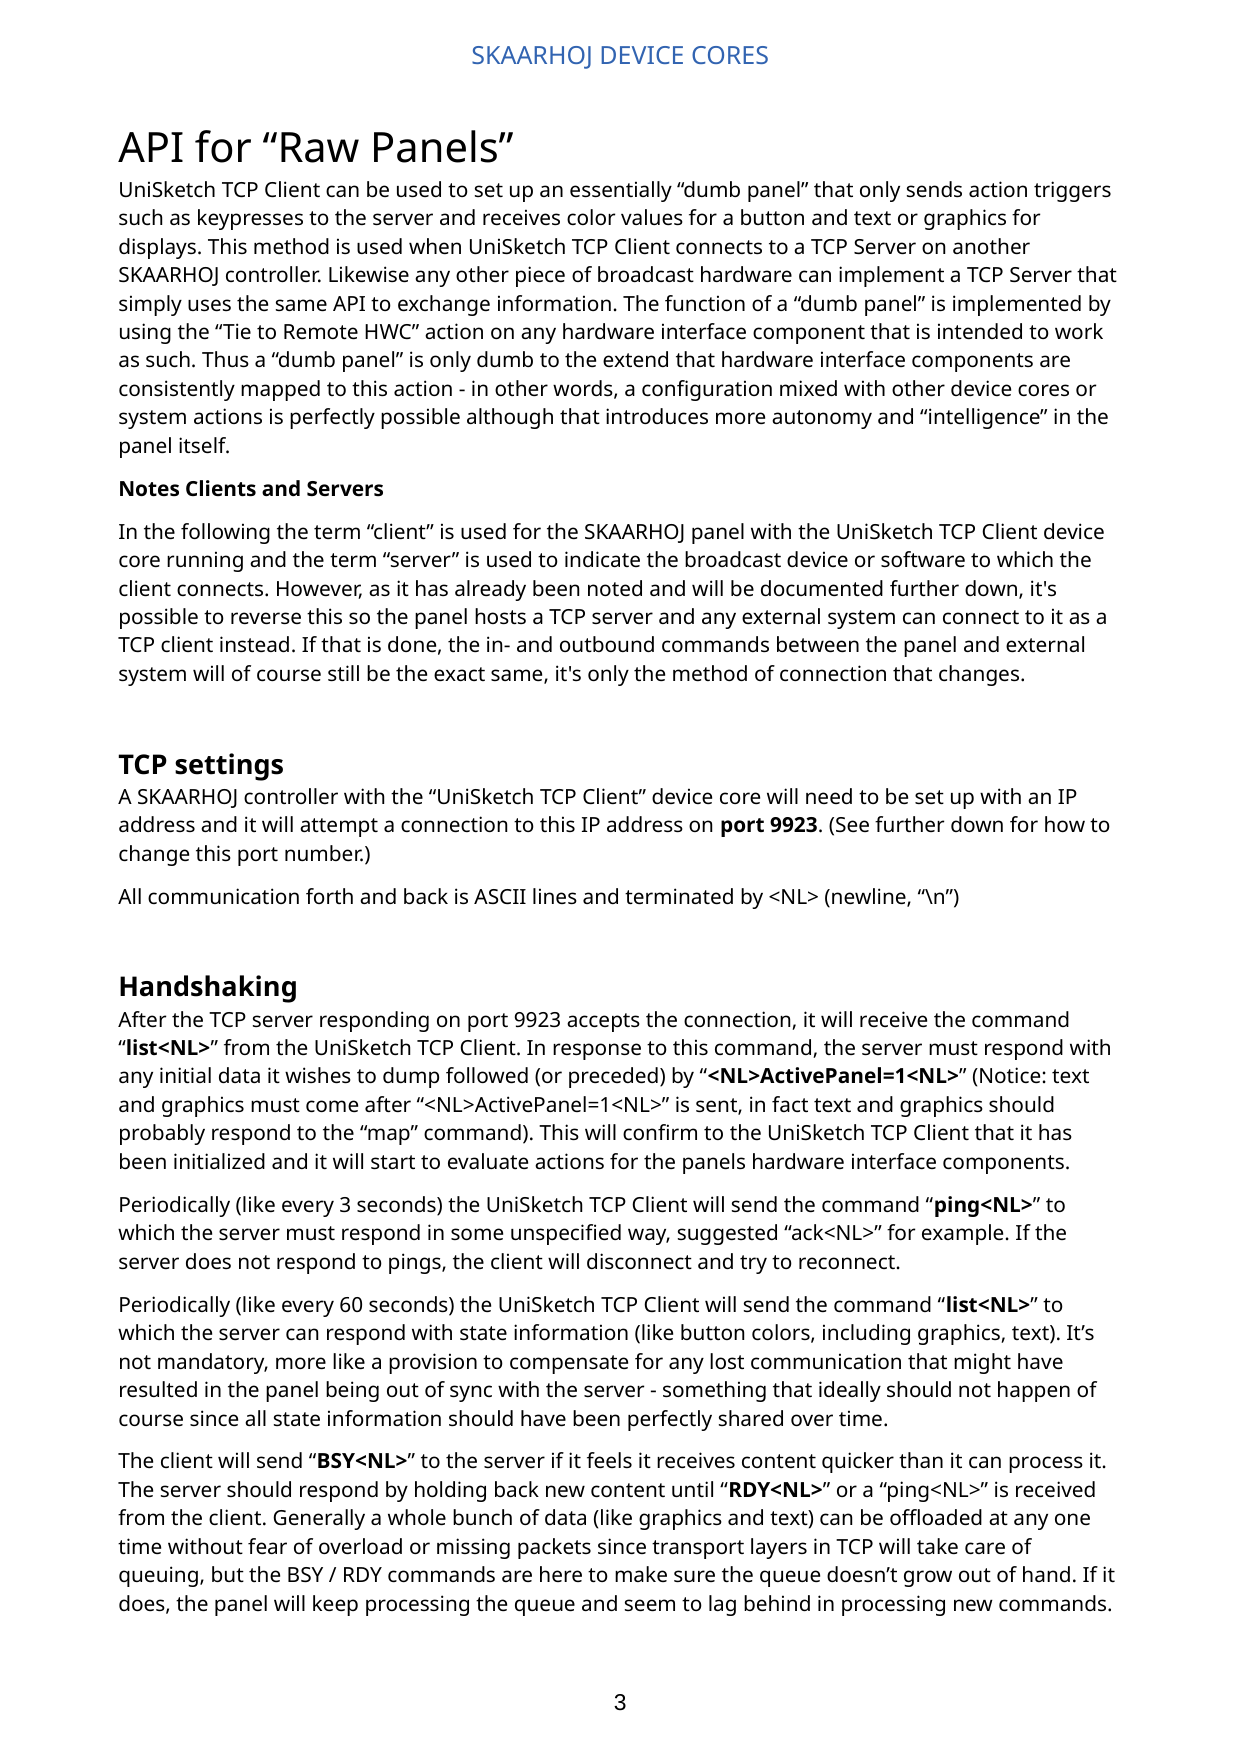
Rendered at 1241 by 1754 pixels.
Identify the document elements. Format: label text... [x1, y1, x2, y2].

text After the TCP server responding on port 9923 accepts the connection, it will receive the command “list<NL>” from the UniSketch TCP Client. In response to this command, the server must respond with any initial data it wishes to dump followed (or preceded) by “<NL>ActivePanel=1<NL>” (Notice: text and graphics must come after “<NL>ActivePanel=1<NL>” is sent, in fact text and graphics should probably respond to the “map” command). This will confirm to the UniSketch TCP Client that it has been initialized and it will start to evaluate actions for the panels hardware interface components. [118, 1005, 1122, 1175]
text Notes Clients and Servers [118, 474, 1122, 502]
text A SKAARHOJ controller with the “UniSketch TCP Client” device core will need to be set up with an IP address and it will attempt a connection to this IP address on port 9923. (See further down for how to change this port number.) [118, 782, 1122, 867]
subtitle TCP settings [118, 745, 1122, 782]
text All communication forth and back is ASCII lines and terminated by <NL> (newline, “\n”) [118, 882, 1122, 910]
subtitle Handshaking [118, 968, 1122, 1005]
text The client will send “BSY<NL>” to the server if it feels it receives content quicker than it can process it. The server should respond by holding back new content until “RDY<NL>” or a “ping<NL>” is received from the client. Generally a whole bunch of data (like graphics and text) can be offloaded at any one time without fear of overload or missing packets since transport layers in TCP will take care of queuing, but the BSY / RDY commands are here to make sure the queue doesn’t grow out of hand. If it does, the panel will keep processing the queue and seem to lag behind in processing new commands. [118, 1447, 1122, 1617]
text In the following the term “client” is used for the SKAARHOJ panel with the UniSketch TCP Client device core running and the term “server” is used to indicate the broadcast device or software to which the client connects. However, as it has already been noted and will be documented further down, it's possible to reverse this so the panel hosts a TCP server and any external system can connect to it as a TCP client instead. If that is done, the in- and outbound commands between the panel and external system will of course still be the exact same, it's only the method of connection that changes. [118, 517, 1122, 687]
text Periodically (like every 3 seconds) the UniSketch TCP Client will send the command “ping<NL>” to which the server must respond in some unspecified way, suggested “ack<NL>” for example. If the server does not respond to pings, the client will disconnect and try to reconnect. [118, 1190, 1122, 1275]
text UniSketch TCP Client can be used to set up an essentially “dumb panel” that only sends action triggers such as keypresses to the server and receives color values for a button and text or graphics for displays. This method is used when UniSketch TCP Client connects to a TCP Server on another SKAARHOJ controller. Likewise any other piece of broadcast hardware can implement a TCP Server that simply uses the same API to exchange information. The function of a “dumb panel” is implemented by using the “Tie to Remote HWC” action on any hardware interface component that is intended to work as such. Thus a “dumb panel” is only dumb to the extend that hardware interface components are consistently mapped to this action - in other words, a configuration mixed with other device cores or system actions is perfectly possible although that introduces more autonomy and “intelligence” in the panel itself. [118, 175, 1122, 459]
text API for “Raw Panels” [118, 118, 1122, 175]
text Periodically (like every 60 seconds) the UniSketch TCP Client will send the command “list<NL>” to which the server can respond with state information (like button colors, including graphics, text). It’s not mandatory, more like a provision to compensate for any lost communication that might have resulted in the panel being out of sync with the server - something that ideally should not happen of course since all state information should have been perfectly shared over time. [118, 1290, 1122, 1432]
